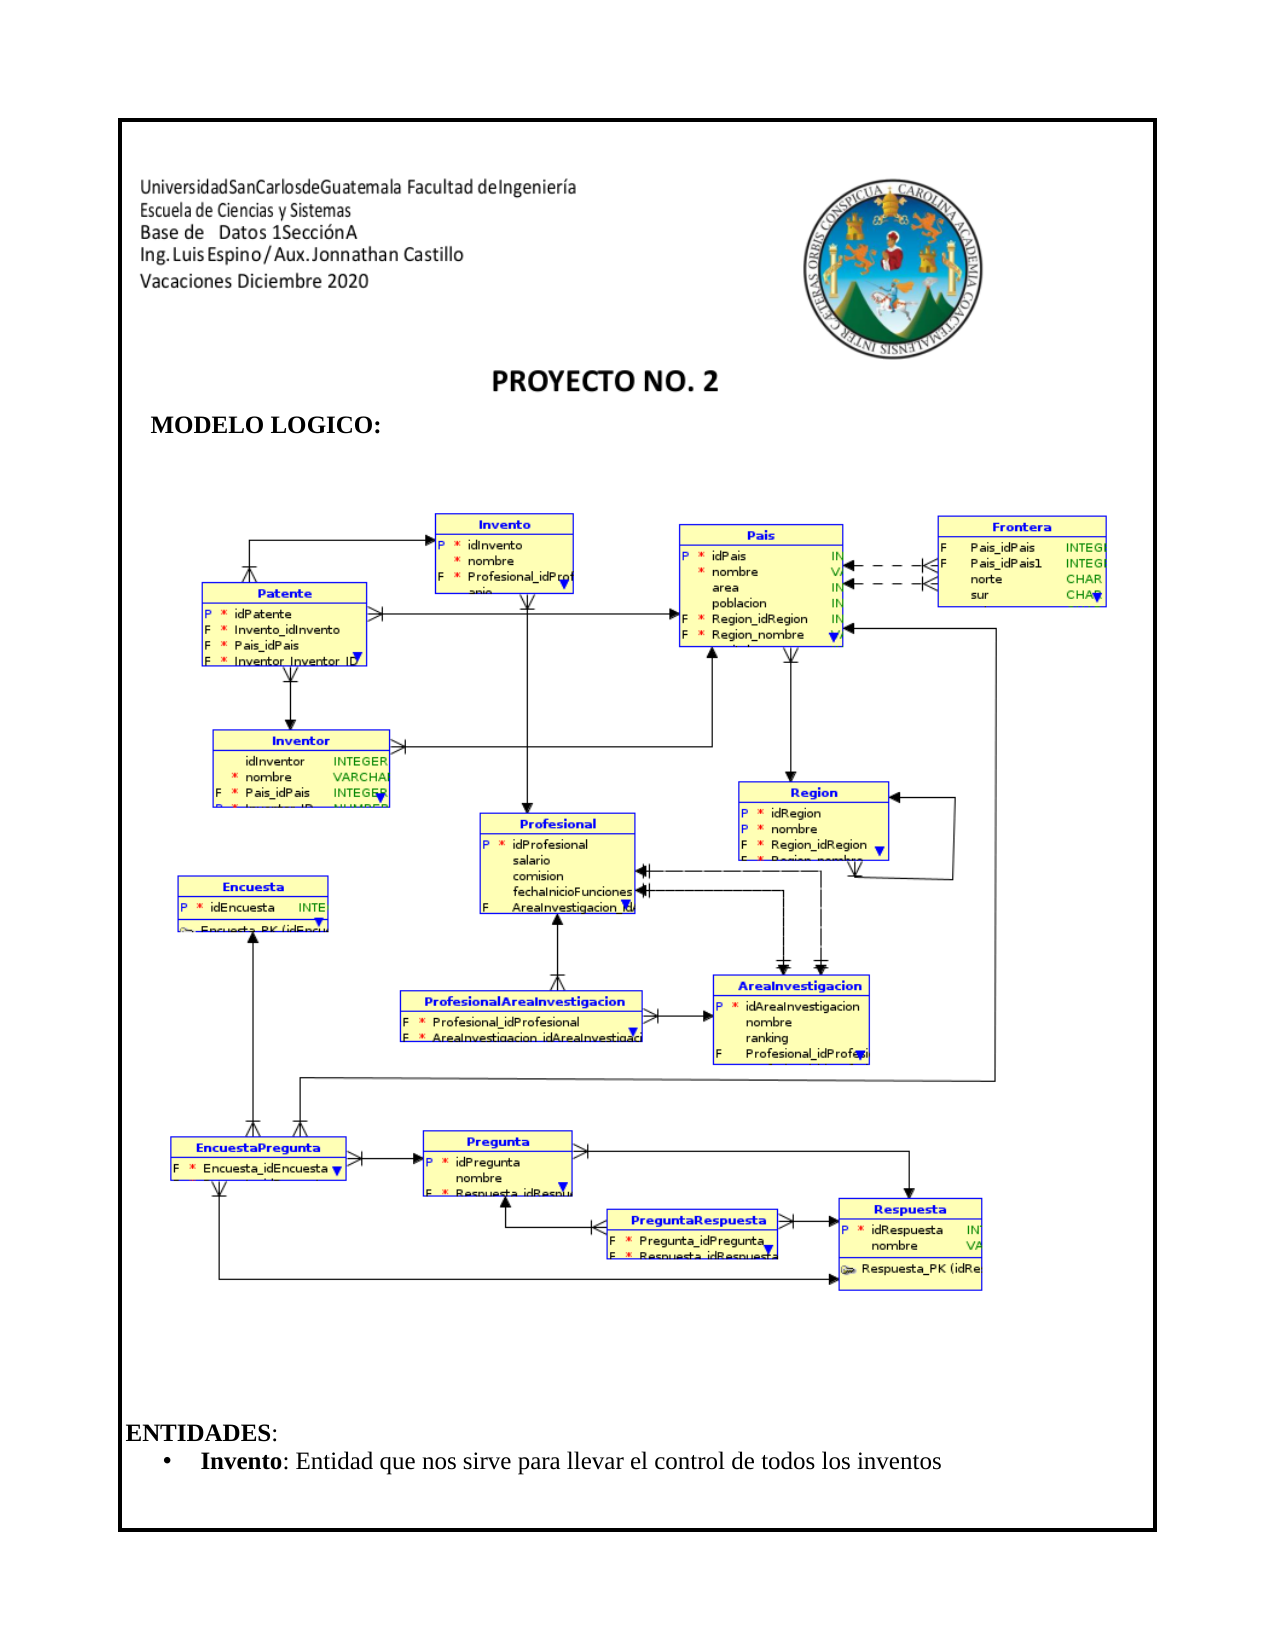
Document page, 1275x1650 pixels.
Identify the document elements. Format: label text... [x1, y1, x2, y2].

text ENTIDADES: [125, 1418, 1150, 1446]
picture [125, 154, 1150, 411]
picture [151, 506, 1119, 1303]
text MODELO LOGICO: [125, 411, 1150, 439]
list Invento: Entidad que nos sirve para llevar el control de todos los inventos [163, 1446, 1150, 1475]
